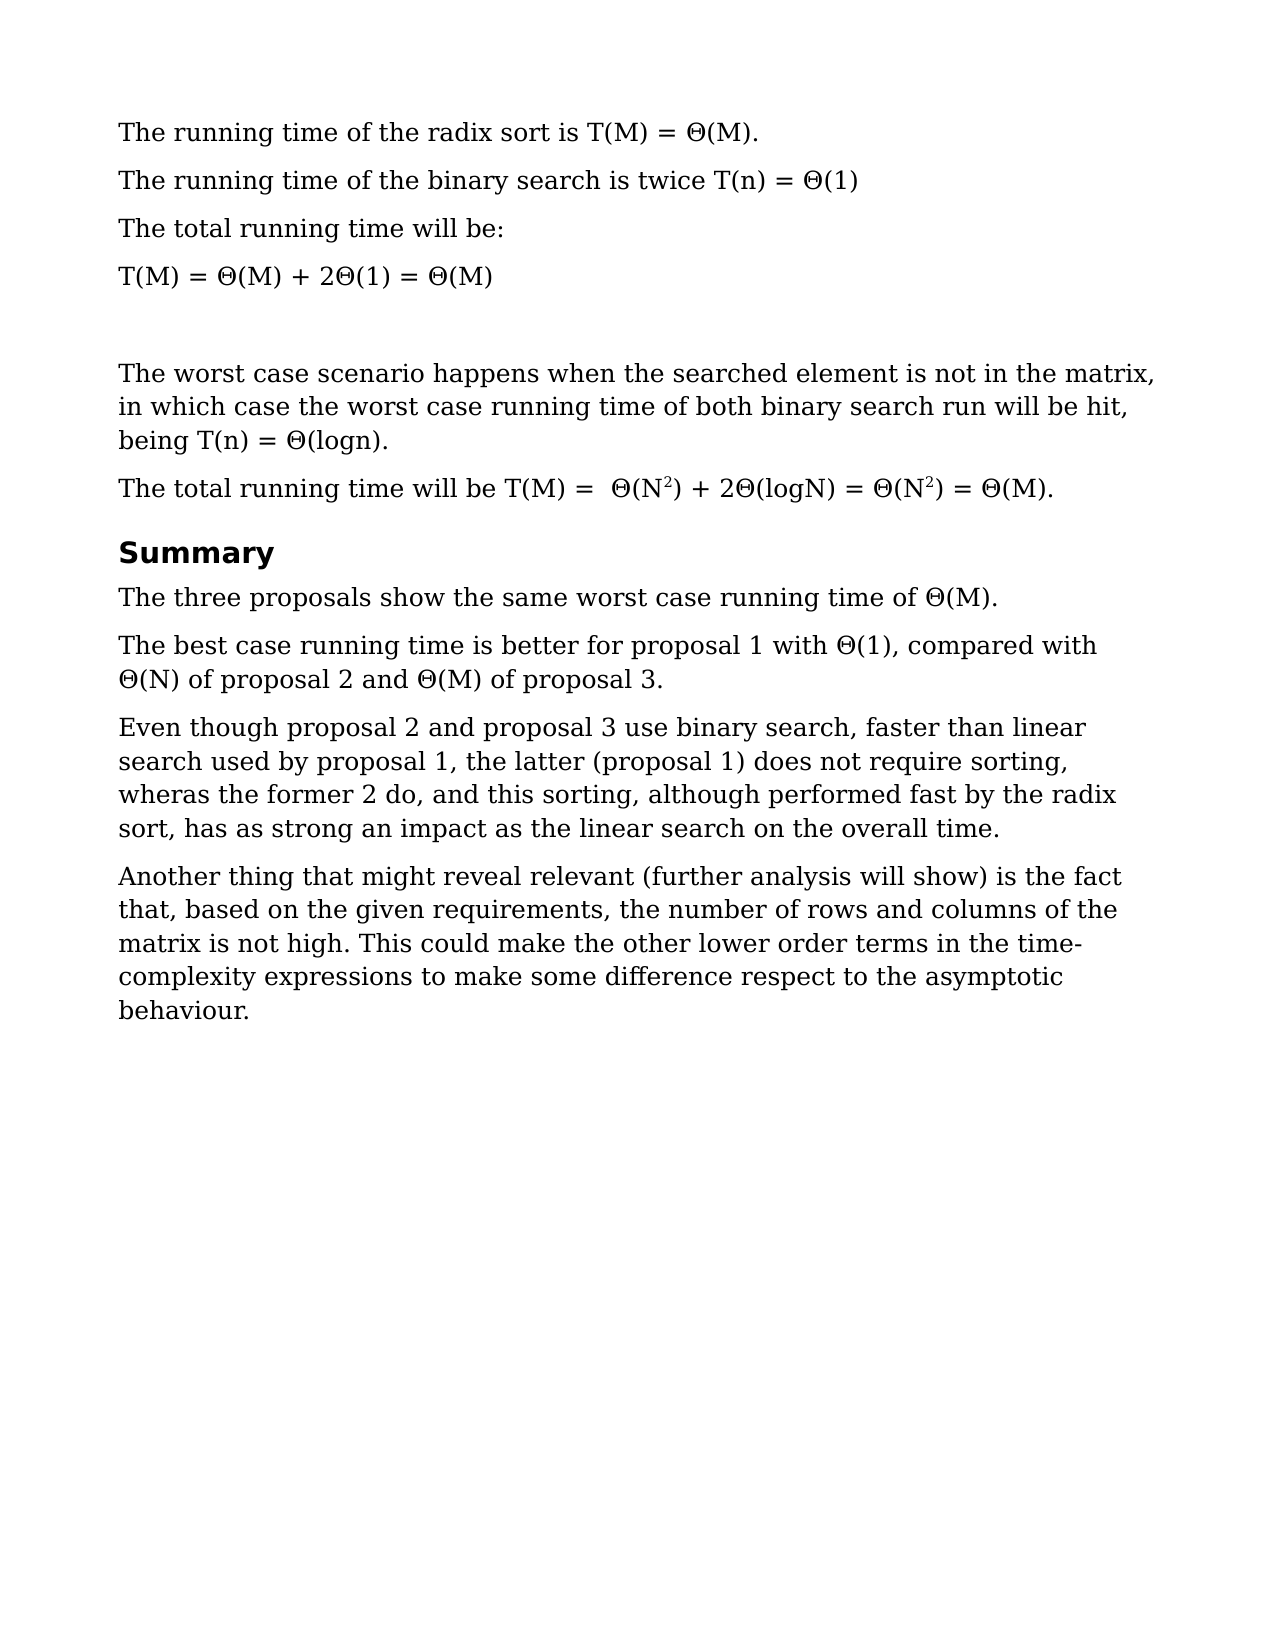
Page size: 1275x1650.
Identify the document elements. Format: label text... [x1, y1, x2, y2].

text T(M) = Θ(M) + 2Θ(1) = Θ(M) [118, 262, 1157, 292]
text The three proposals show the same worst case running time of Θ(M). [118, 583, 1157, 612]
text The best case running time is better for proposal 1 with Θ(1), compared with Θ(N) of proposal 2 and Θ(M) of proposal 3. [118, 631, 1157, 694]
text The total running time will be: [118, 214, 1157, 243]
text The running time of the radix sort is T(M) = Θ(M). [118, 118, 1157, 147]
subtitle Summary [118, 537, 1157, 571]
text Even though proposal 2 and proposal 3 use binary search, faster than linear search used by proposal 1, the latter (proposal 1) does not require sorting, wheras the former 2 do, and this sorting, although performed fast by the radix sort, has as strong an impact as the linear search on the overall time. [118, 713, 1157, 843]
text The running time of the binary search is twice T(n) = Θ(1) [118, 166, 1157, 195]
text Another thing that might reveal relevant (further analysis will show) is the fact that, based on the given requirements, the number of rows and columns of the matrix is not high. This could make the other lower order terms in the time-complexity expressions to make some difference respect to the asymptotic behaviour. [118, 862, 1157, 1025]
text The worst case scenario happens when the searched element is not in the matrix, in which case the worst case running time of both binary search run will be hit, being T(n) = Θ(logn). [118, 359, 1157, 455]
text The total running time will be T(M) = Θ(N2) + 2Θ(logN) = Θ(N2) = Θ(M). [118, 474, 1157, 503]
